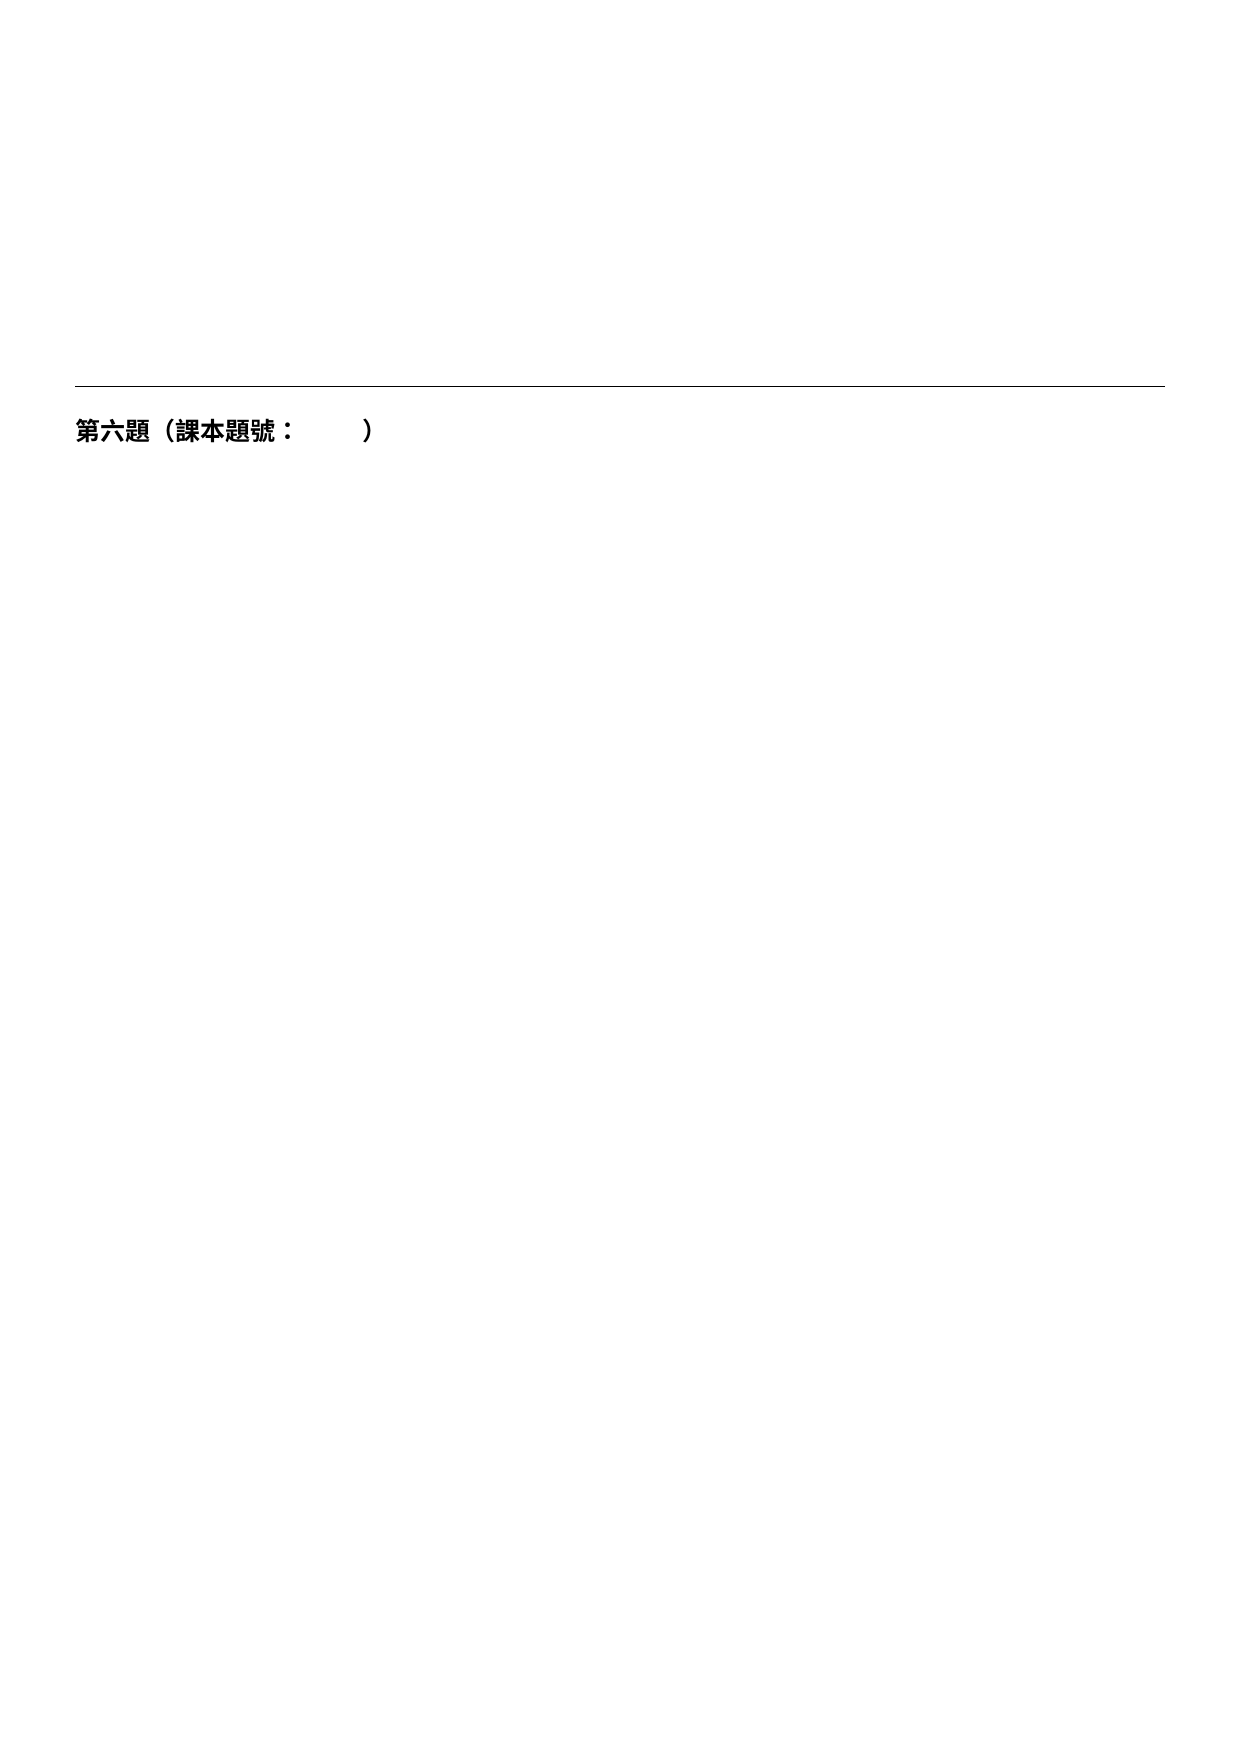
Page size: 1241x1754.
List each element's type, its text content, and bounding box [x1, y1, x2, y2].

text 第六題（課本題號： ） [75, 387, 1165, 450]
